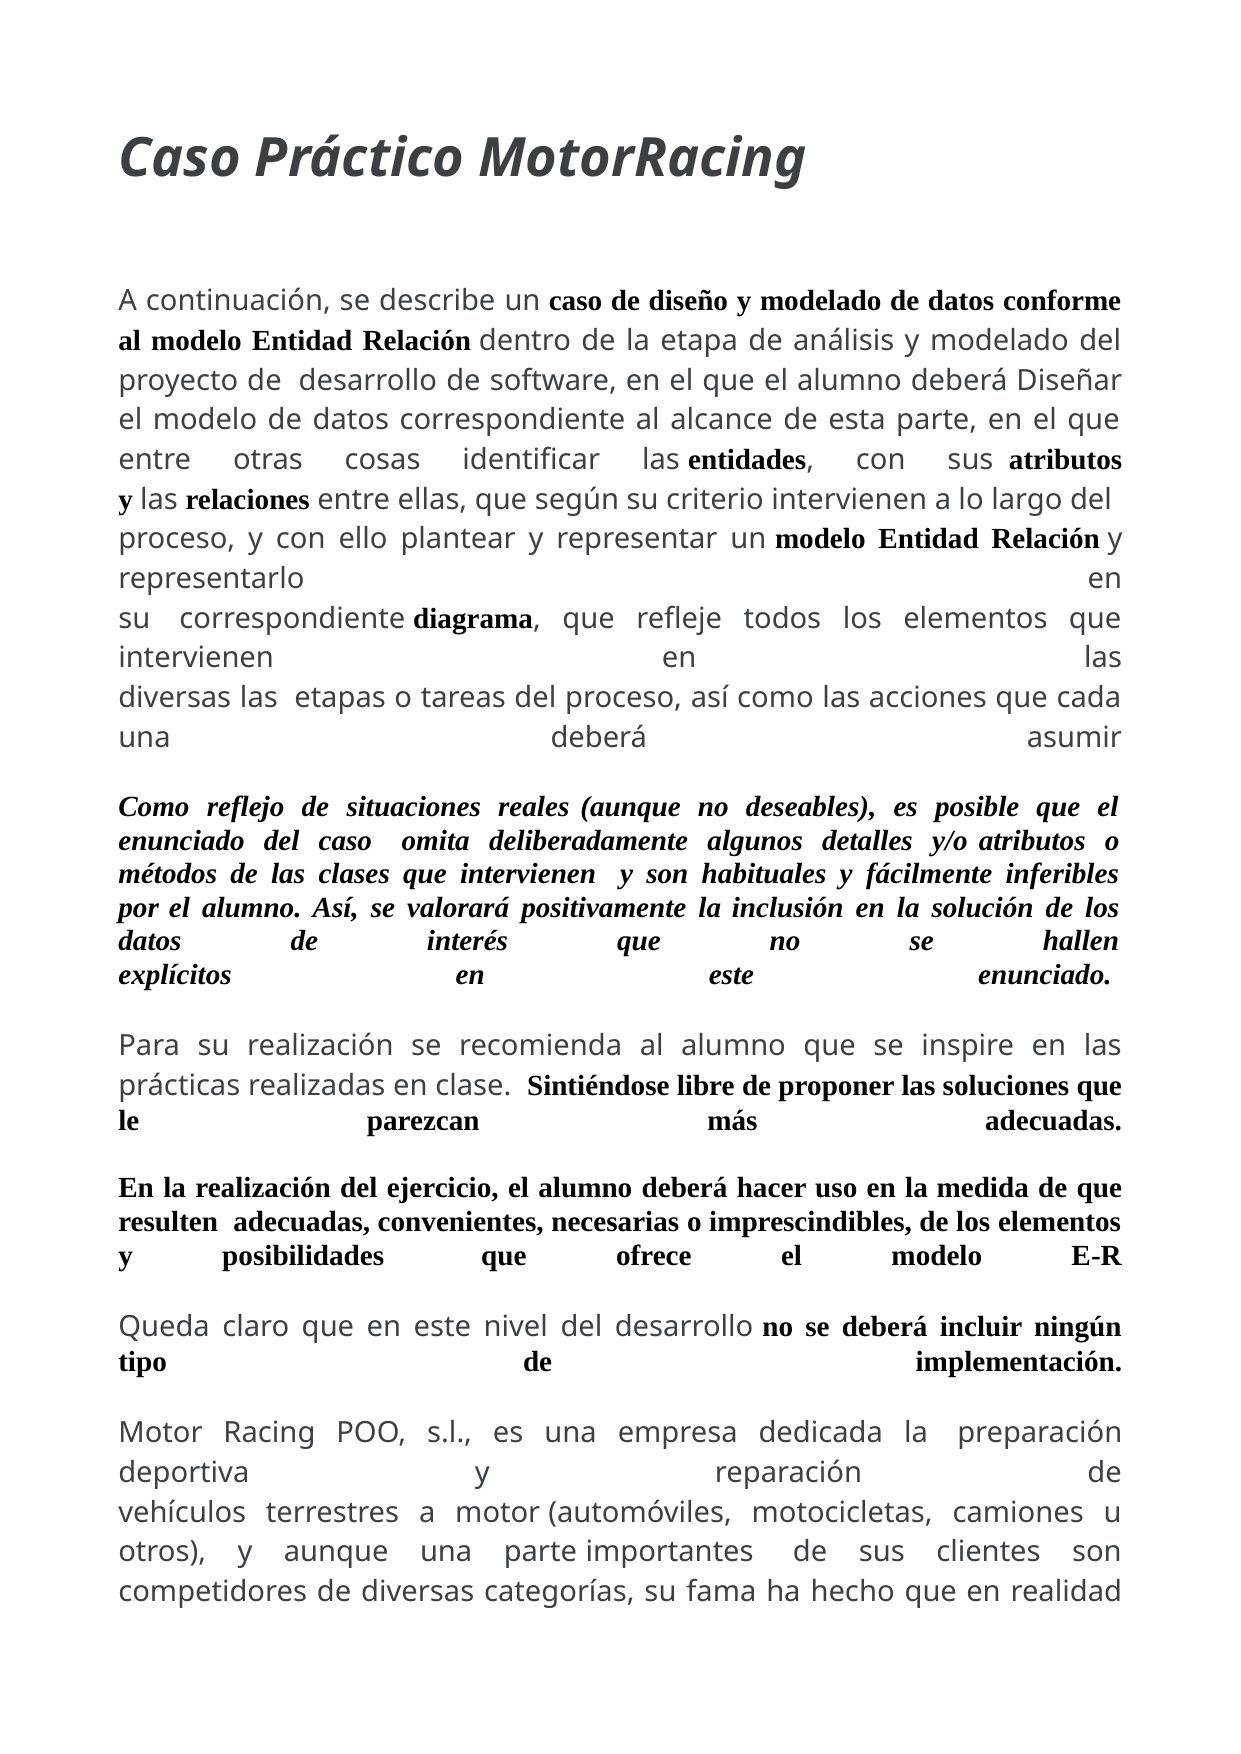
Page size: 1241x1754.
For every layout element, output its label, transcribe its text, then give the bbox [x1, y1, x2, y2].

subtitle Caso Práctico MotorRacing [118, 118, 1122, 192]
text A continuación, se describe un caso de diseño y modelado de datos conforme al modelo Entidad Relación dentro de la etapa de análisis y modelado del proyecto de desarrollo de software, en el que el alumno deberá Diseñar el modelo de datos correspondiente al alcance de esta parte, en el que entre otras cosas identificar las entidades, con sus atributos y las relaciones entre ellas, que según su criterio intervienen a lo largo del proceso, y con ello plantear y representar un modelo Entidad Relación y representarlo en su correspondiente diagrama, que refleje todos los elementos que intervienen en las diversas las etapas o tareas del proceso, así como las acciones que cada una deberá asumir Como reflejo de situaciones reales (aunque no deseables), es posible que el enunciado del caso omita deliberadamente algunos detalles y/o atributos o métodos de las clases que intervienen y son habituales y fácilmente inferibles por el alumno. Así, se valorará positivamente la inclusión en la solución de los datos de interés que no se hallen explícitos en este enunciado. Para su realización se recomienda al alumno que se inspire en las prácticas realizadas en clase. Sintiéndose libre de proponer las soluciones que le parezcan más adecuadas. En la realización del ejercicio, el alumno deberá hacer uso en la medida de que resulten adecuadas, convenientes, necesarias o imprescindibles, de los elementos y posibilidades que ofrece el modelo E-R Queda claro que en este nivel del desarrollo no se deberá incluir ningún tipo de implementación. Motor Racing POO, s.l., es una empresa dedicada la preparación deportiva y reparación de vehículos terrestres a motor (automóviles, motocicletas, camiones u otros), y aunque una parte importantes de sus clientes son competidores de diversas categorías, su fama ha hecho que en realidad [118, 279, 1122, 1610]
